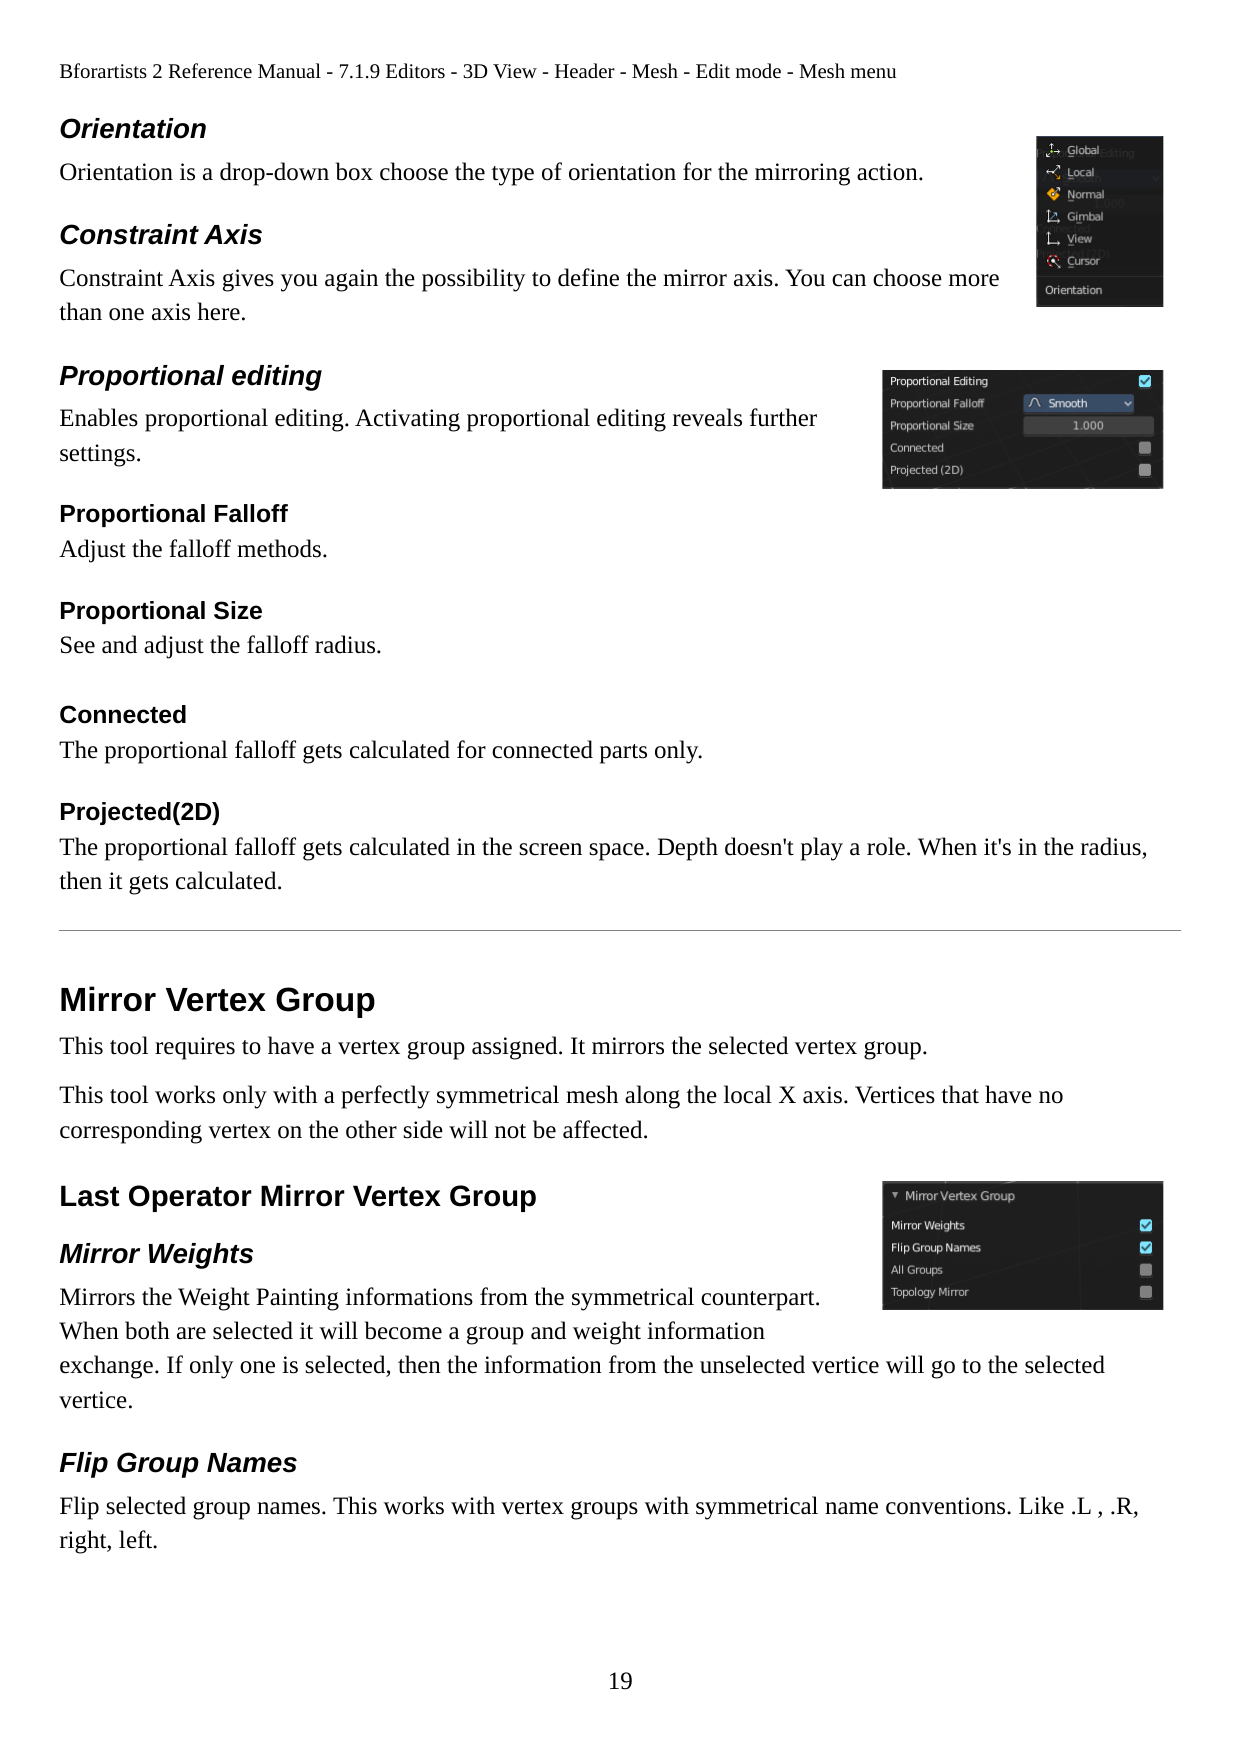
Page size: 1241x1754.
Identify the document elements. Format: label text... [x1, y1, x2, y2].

text This tool works only with a perfectly symmetrical mesh along the local X axis. Vertices that have no corresponding vertex on the other side will not be affected. [59, 1080, 1181, 1144]
subtitle Connected [59, 701, 1181, 729]
subtitle Projected(2D) [59, 797, 1181, 825]
text The proportional falloff gets calculated in the screen space. Depth doesn't play a role. When it's in the radius, then it gets calculated. [59, 832, 1181, 895]
text Orientation is a drop-down box choose the type of orientation for the mirroring action. [59, 157, 1036, 186]
subtitle Last Operator Mirror Vertex Group [59, 1178, 1181, 1212]
text Flip selected group names. This works with vertex groups with symmetrical name conventions. Like .L , .R, right, left. [59, 1491, 1181, 1554]
picture [1036, 136, 1164, 307]
subtitle Proportional Falloff [59, 499, 1181, 528]
subtitle Flip Group Names [59, 1447, 1181, 1478]
picture [882, 1181, 1164, 1310]
subtitle Proportional editing [59, 359, 1181, 391]
text Enables proportional editing. Activating proportional editing reveals further settings. [59, 403, 882, 467]
subtitle [1164, 218, 1181, 250]
picture [882, 370, 1164, 489]
text Mirrors the Weight Painting informations from the symmetrical counterpart. When both are selected it will become a group and weight information exchange. If only one is selected, then the information from the unselected vertice will go to the selected vertice. [59, 1282, 1181, 1414]
text The proportional falloff gets calculated for connected parts only. [59, 735, 1181, 764]
text This tool requires to have a vertex group assigned. It mirrors the selected vertex group. [59, 1031, 1181, 1060]
subtitle Orientation [59, 113, 1181, 144]
subtitle Proportional Size [59, 596, 1181, 624]
subtitle Mirror Weights [59, 1237, 882, 1269]
text Constraint Axis gives you again the possibility to define the mirror axis. You can choose more than one axis here. [59, 263, 1181, 326]
text See and adjust the falloff radius. [59, 631, 1181, 659]
subtitle [1164, 1237, 1181, 1269]
text Adjust the falloff methods. [59, 534, 1181, 563]
subtitle Constraint Axis [59, 218, 1036, 250]
subtitle Mirror Vertex Group [59, 980, 1181, 1019]
